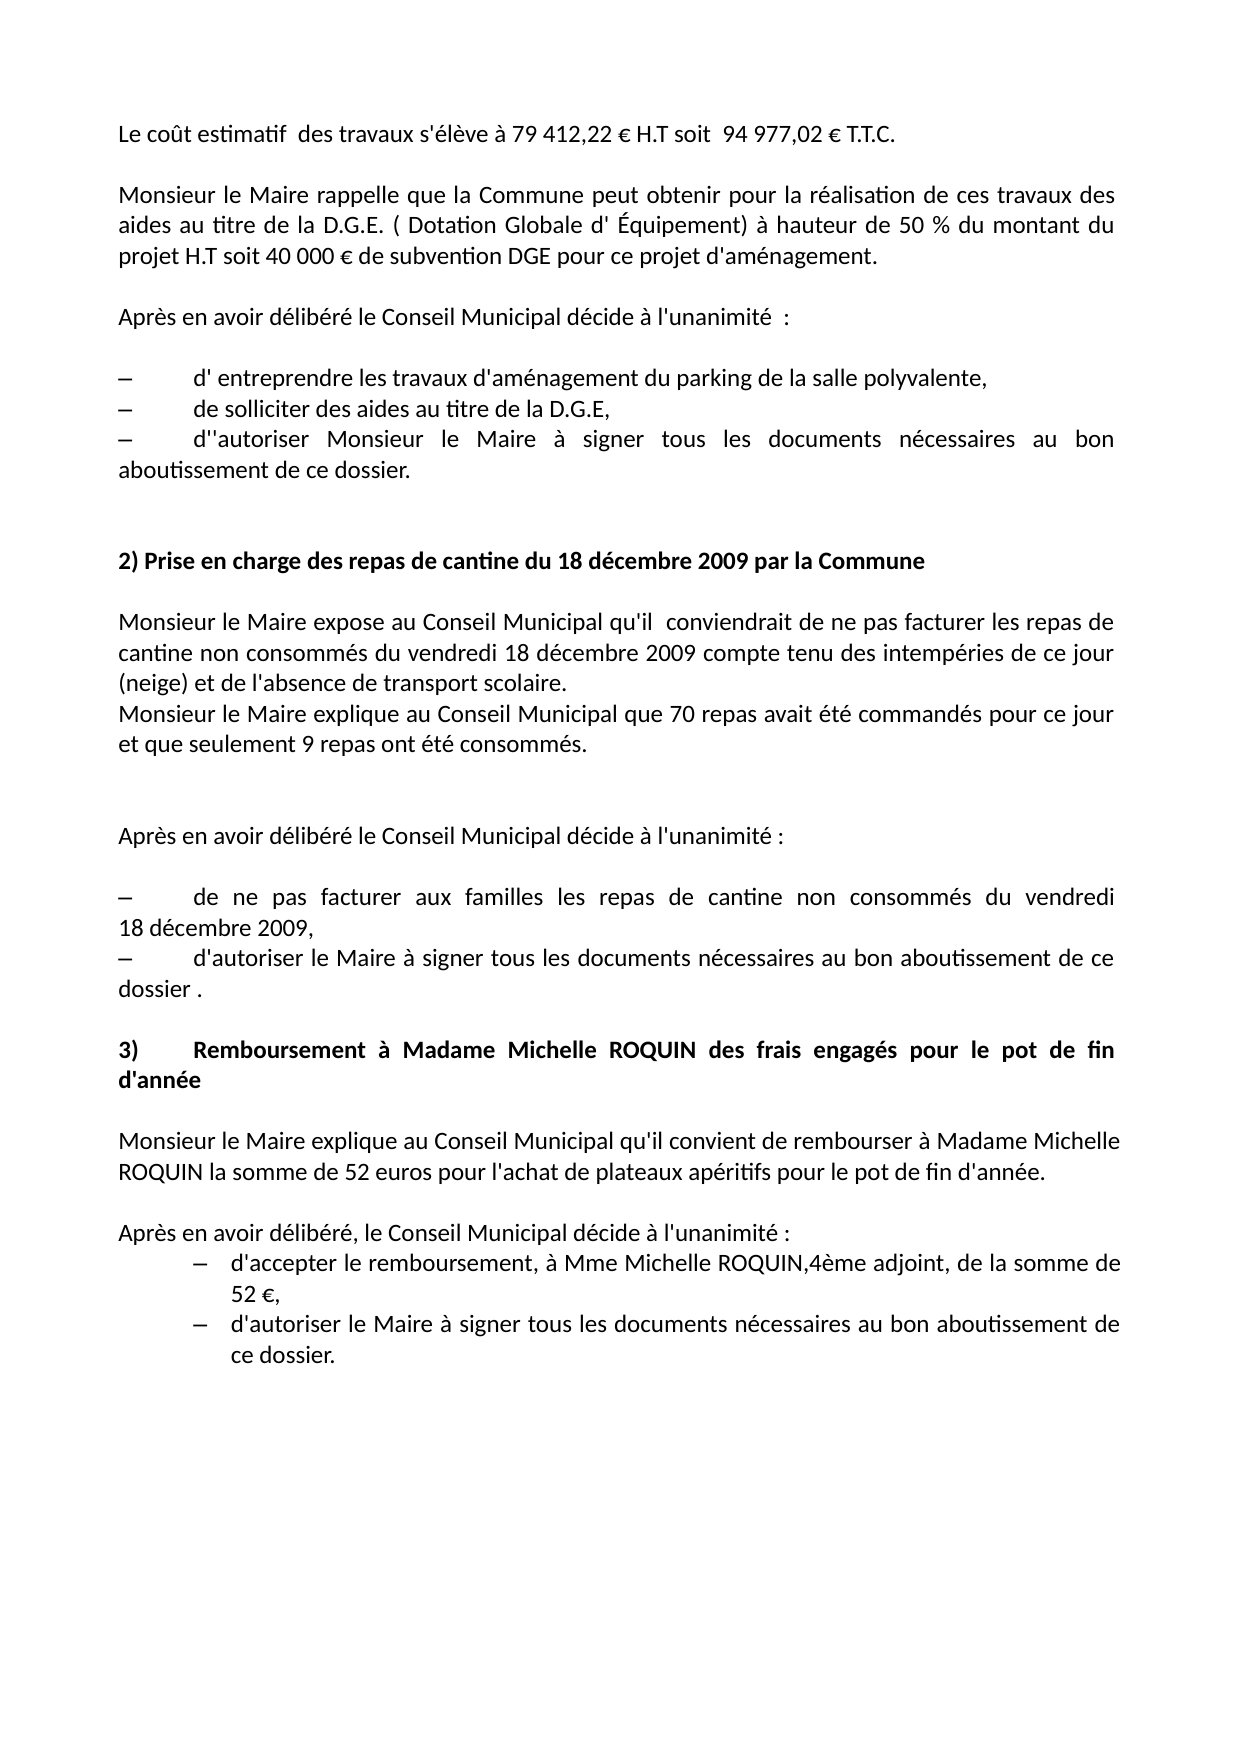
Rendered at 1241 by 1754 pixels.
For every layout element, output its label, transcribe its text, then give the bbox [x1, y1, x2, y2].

text 2) Prise en charge des repas de cantine du 18 décembre 2009 par la Commune [118, 545, 1116, 576]
list Remboursement à Madame Michelle ROQUIN des frais engagés pour le pot de fin d'année [118, 1034, 1116, 1095]
text Monsieur le Maire expose au Conseil Municipal qu'il conviendrait de ne pas facturer les repas de cantine non consommés du vendredi 18 décembre 2009 compte tenu des intempéries de ce jour (neige) et de l'absence de transport scolaire. [118, 606, 1116, 698]
list d'autoriser le Maire à signer tous les documents nécessaires au bon aboutissement de ce dossier. [193, 1308, 1122, 1369]
list de solliciter des aides au titre de la D.G.E, [118, 393, 1116, 423]
text Monsieur le Maire explique au Conseil Municipal qu'il convient de rembourser à Madame Michelle ROQUIN la somme de 52 euros pour l'achat de plateaux apéritifs pour le pot de fin d'année. [118, 1125, 1122, 1186]
text Le coût estimatif des travaux s'élève à 79 412,22 € H.T soit 94 977,02 € T.T.C. [118, 118, 1116, 149]
text Monsieur le Maire explique au Conseil Municipal que 70 repas avait été commandés pour ce jour et que seulement 9 repas ont été consommés. [118, 698, 1116, 759]
text Monsieur le Maire rappelle que la Commune peut obtenir pour la réalisation de ces travaux des aides au titre de la D.G.E. ( Dotation Globale d' Équipement) à hauteur de 50 % du montant du projet H.T soit 40 000 € de subvention DGE pour ce projet d'aménagement. [118, 179, 1116, 271]
list de ne pas facturer aux familles les repas de cantine non consommés du vendredi 18 décembre 2009, [118, 881, 1116, 942]
text Après en avoir délibéré, le Conseil Municipal décide à l'unanimité : [118, 1217, 1122, 1247]
list d''autoriser Monsieur le Maire à signer tous les documents nécessaires au bon aboutissement de ce dossier. [118, 423, 1116, 484]
list d'accepter le remboursement, à Mme Michelle ROQUIN,4ème adjoint, de la somme de 52 €, [193, 1247, 1122, 1308]
text Après en avoir délibéré le Conseil Municipal décide à l'unanimité : [118, 301, 1116, 332]
list d'autoriser le Maire à signer tous les documents nécessaires au bon aboutissement de ce dossier . [118, 942, 1116, 1003]
text Après en avoir délibéré le Conseil Municipal décide à l'unanimité : [118, 820, 1116, 851]
list d' entreprendre les travaux d'aménagement du parking de la salle polyvalente, [118, 362, 1116, 393]
